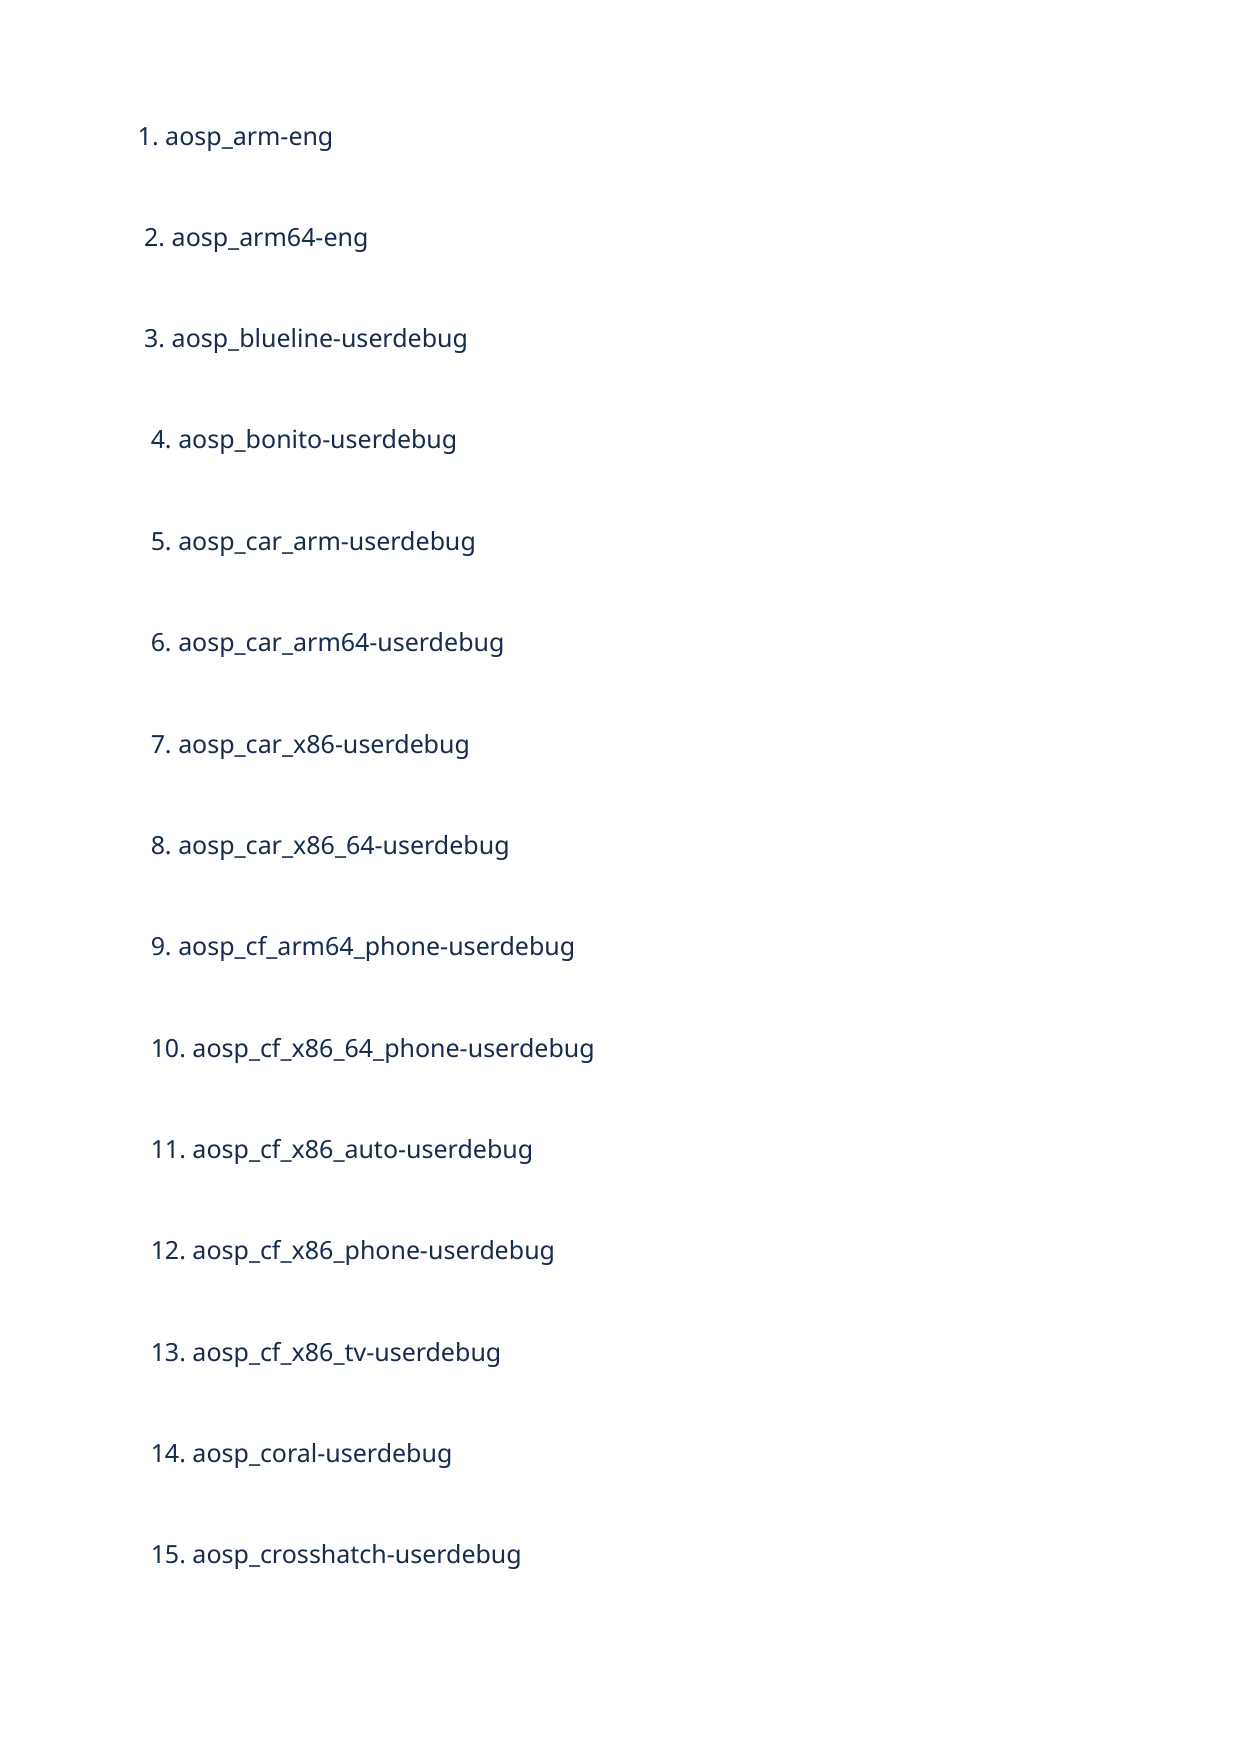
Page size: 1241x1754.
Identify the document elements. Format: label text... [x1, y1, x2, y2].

text 7. aosp_car_x86-userdebug [118, 726, 1122, 760]
text 10. aosp_cf_x86_64_phone-userdebug [118, 1030, 1122, 1064]
text 3. aosp_blueline-userdebug [118, 321, 1122, 355]
text 9. aosp_cf_arm64_phone-userdebug [118, 929, 1122, 963]
text 11. aosp_cf_x86_auto-userdebug [118, 1132, 1122, 1166]
text 12. aosp_cf_x86_phone-userdebug [118, 1233, 1122, 1267]
text 5. aosp_car_arm-userdebug [118, 523, 1122, 558]
text 6. aosp_car_arm64-userdebug [118, 625, 1122, 659]
text 1. aosp_arm-eng [118, 118, 1122, 152]
text 14. aosp_coral-userdebug [118, 1436, 1122, 1470]
text 4. aosp_bonito-userdebug [118, 422, 1122, 456]
text 13. aosp_cf_x86_tv-userdebug [118, 1334, 1122, 1368]
text 8. aosp_car_x86_64-userdebug [118, 828, 1122, 862]
text 15. aosp_crosshatch-userdebug [118, 1537, 1122, 1571]
text 2. aosp_arm64-eng [118, 219, 1122, 253]
